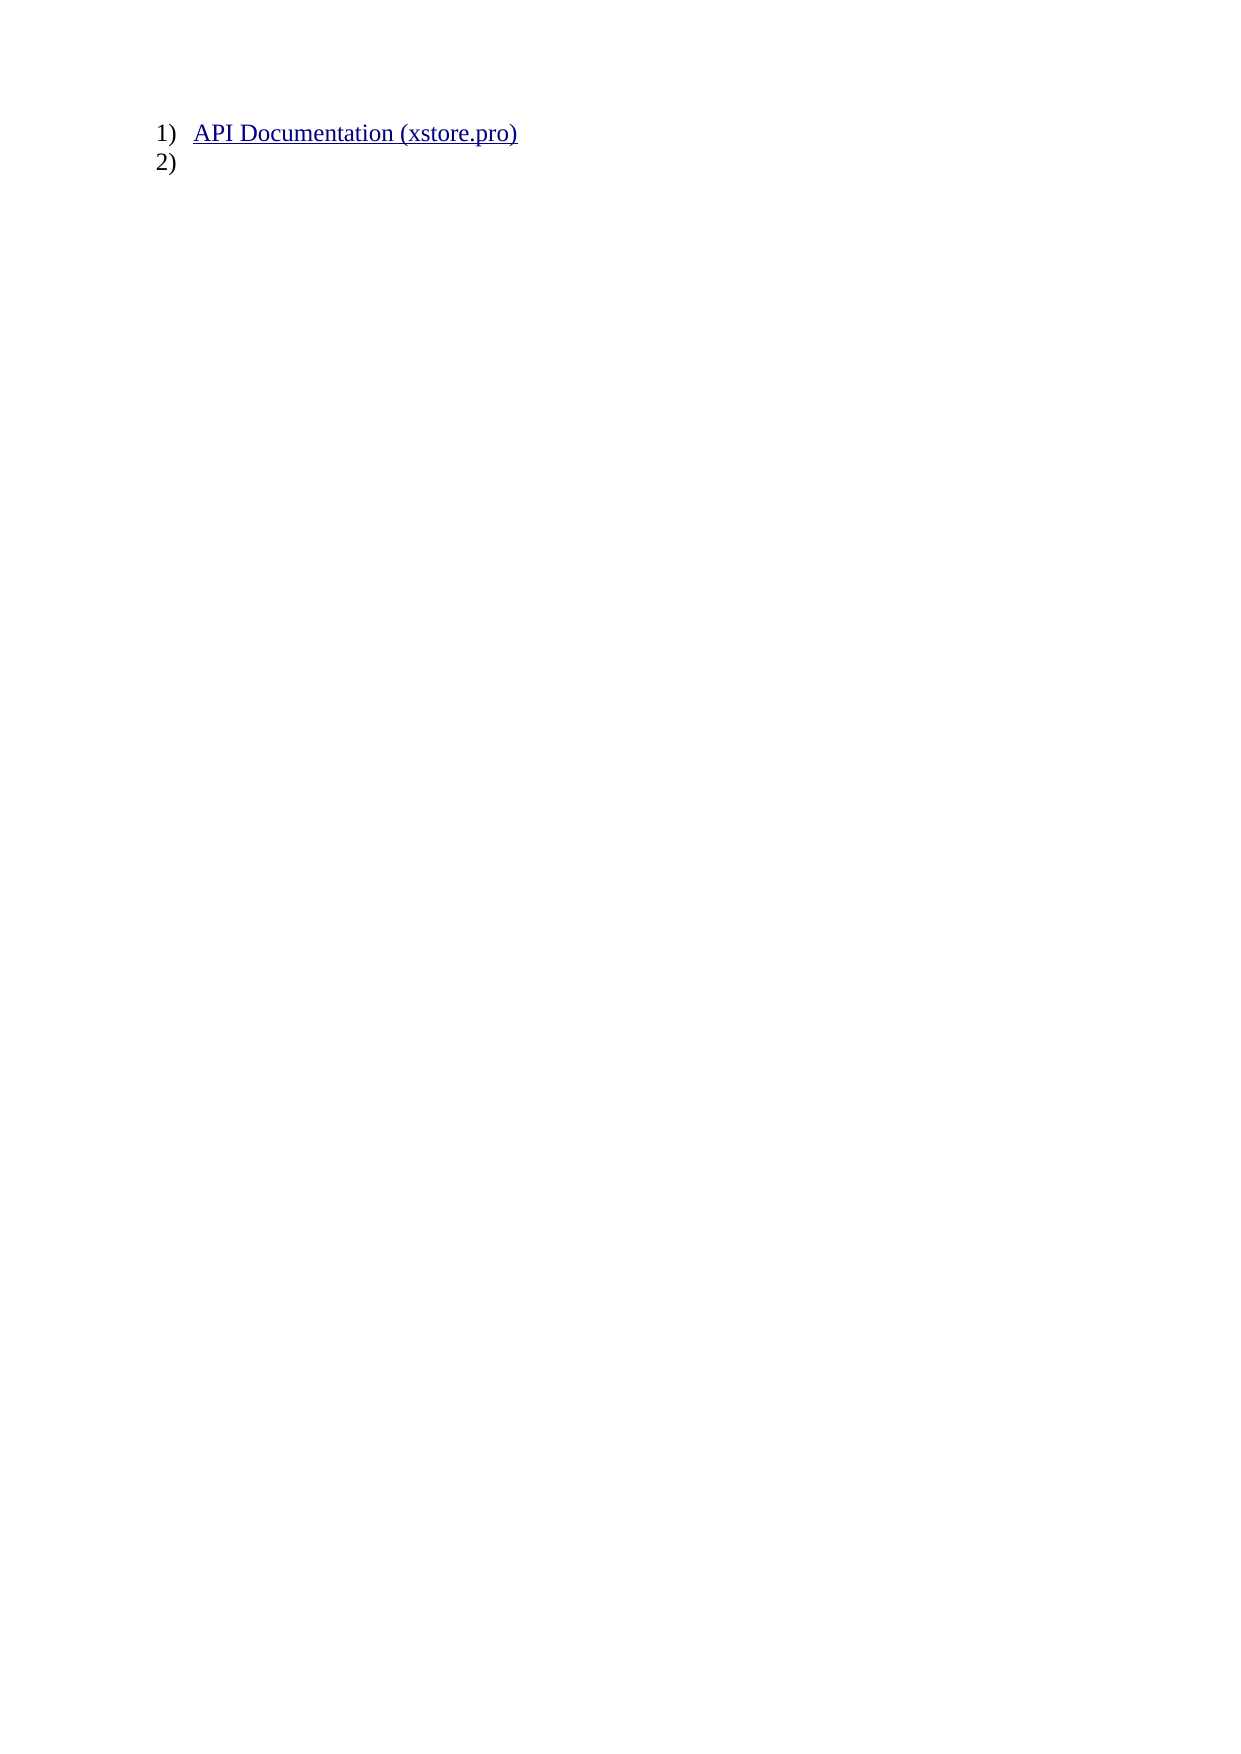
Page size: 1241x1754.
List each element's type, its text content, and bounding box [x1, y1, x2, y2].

list API Documentation (xstore.pro) [156, 118, 1122, 147]
